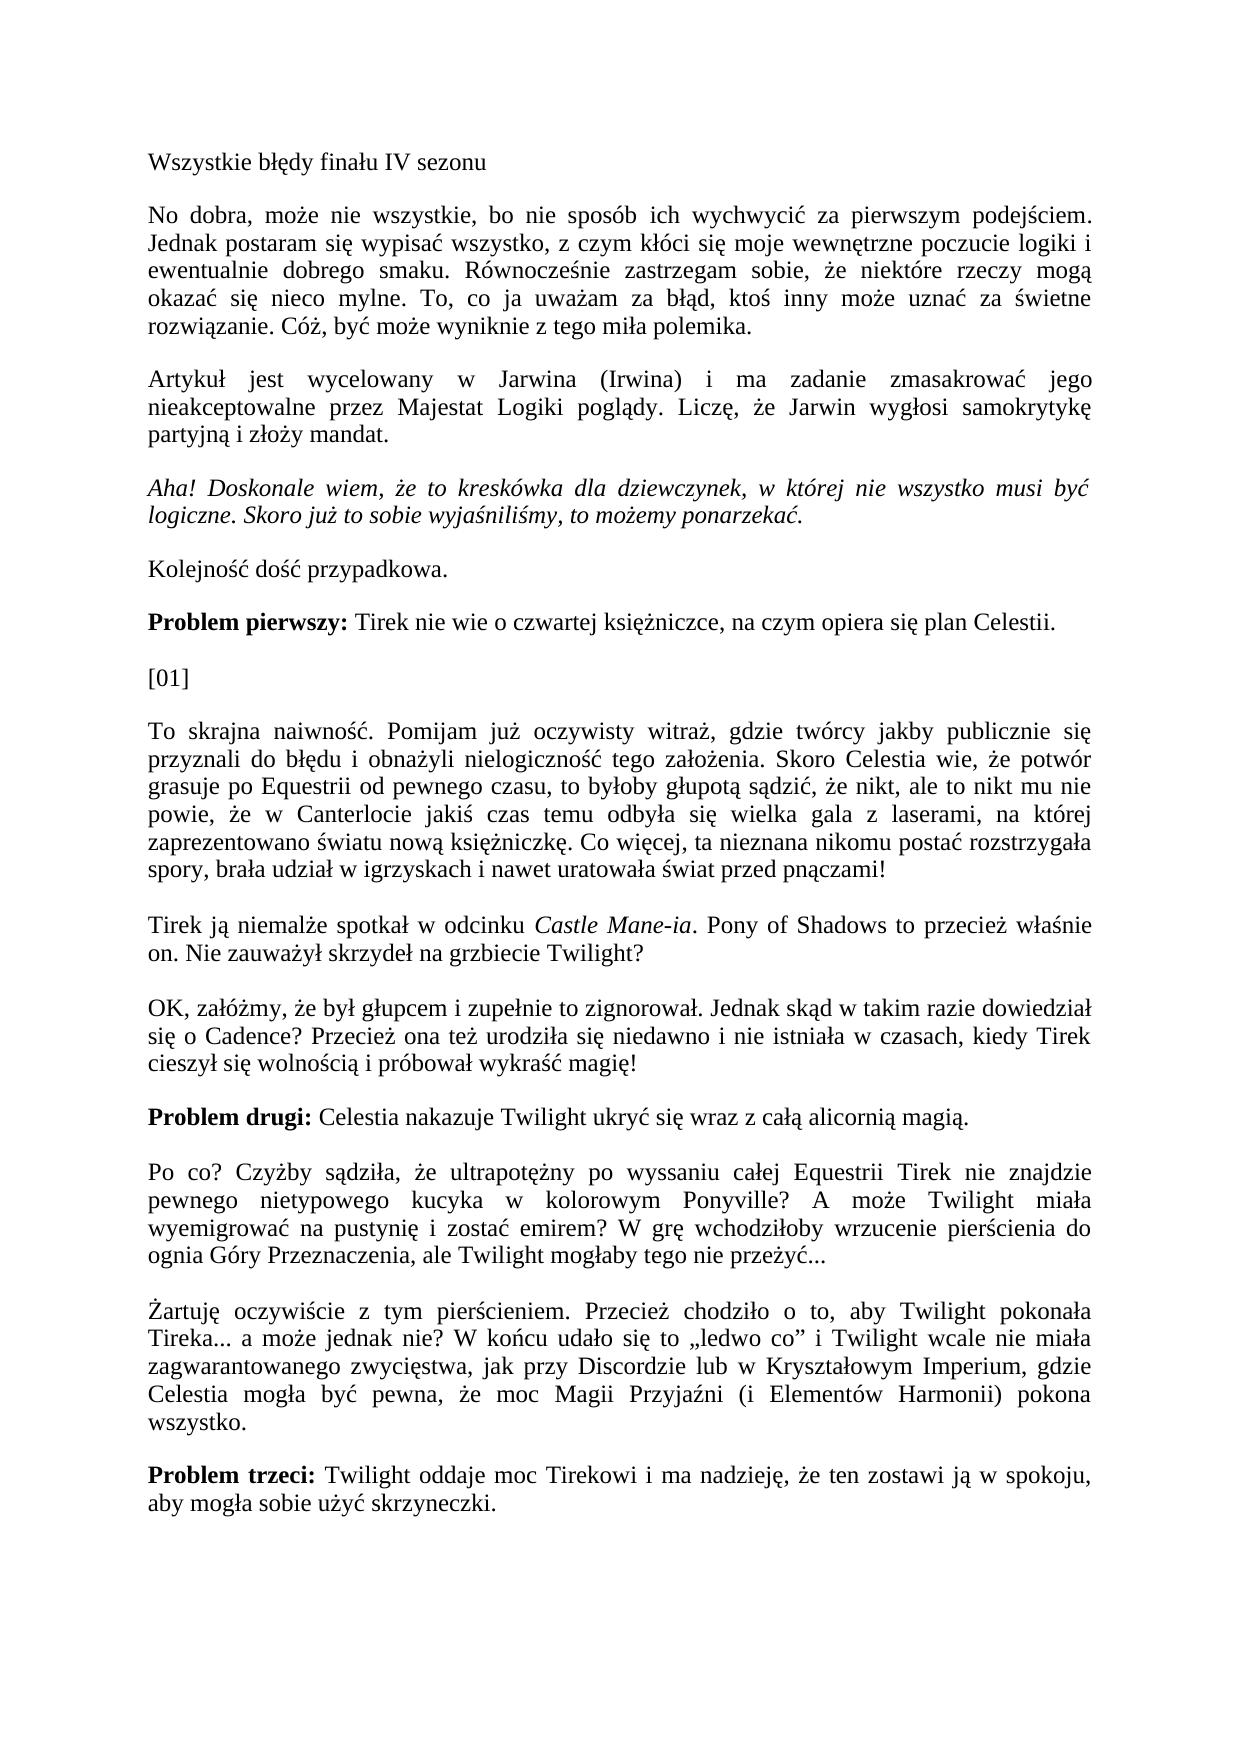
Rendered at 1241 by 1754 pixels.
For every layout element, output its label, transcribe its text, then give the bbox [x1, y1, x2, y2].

text Problem trzeci: Twilight oddaje moc Tirekowi i ma nadzieję, że ten zostawi ją w spokoju, aby mogła sobie użyć skrzyneczki. [148, 1461, 1093, 1516]
text Kolejność dość przypadkowa. [148, 555, 1093, 583]
text Artykuł jest wycelowany w Jarwina (Irwina) i ma zadanie zmasakrować jego nieakceptowalne przez Majestat Logiki poglądy. Liczę, że Jarwin wygłosi samokrytykę partyjną i złoży mandat. [148, 365, 1093, 448]
text Problem pierwszy: Tirek nie wie o czwartej księżniczce, na czym opiera się plan Celestii. [148, 608, 1093, 636]
text To skrajna naiwność. Pomijam już oczywisty witraż, gdzie twórcy jakby publicznie się przyznali do błędu i obnażyli nielogiczność tego założenia. Skoro Celestia wie, że potwór grasuje po Equestrii od pewnego czasu, to byłoby głupotą sądzić, że nikt, ale to nikt mu nie powie, że w Canterlocie jakiś czas temu odbyła się wielka gala z laserami, na której zaprezentowano światu nową księżniczkę. Co więcej, ta nieznana nikomu postać rozstrzygała spory, brała udział w igrzyskach i nawet uratowała świat przed pnączami! [148, 717, 1093, 883]
text No dobra, może nie wszystkie, bo nie sposób ich wychwycić za pierwszym podejściem. Jednak postaram się wypisać wszystko, z czym kłóci się moje wewnętrzne poczucie logiki i ewentualnie dobrego smaku. Równocześnie zastrzegam sobie, że niektóre rzeczy mogą okazać się nieco mylne. To, co ja uważam za błąd, ktoś inny może uznać za świetne rozwiązanie. Cóż, być może wyniknie z tego miła polemika. [148, 201, 1093, 339]
text Tirek ją niemalże spotkał w odcinku Castle Mane-ia. Pony of Shadows to przecież właśnie on. Nie zauważył skrzydeł na grzbiecie Twilight? [148, 911, 1093, 966]
text Po co? Czyżby sądziła, że ultrapotężny po wyssaniu całej Equestrii Tirek nie znajdzie pewnego nietypowego kucyka w kolorowym Ponyville? A może Twilight miała wyemigrować na pustynię i zostać emirem? W grę wchodziłoby wrzucenie pierścienia do ognia Góry Przeznaczenia, ale Twilight mogłaby tego nie przeżyć... [148, 1158, 1093, 1269]
text Problem drugi: Celestia nakazuje Twilight ukryć się wraz z całą alicornią magią. [148, 1103, 1093, 1131]
text Aha! Doskonale wiem, że to kreskówka dla dziewczynek, w której nie wszystko musi być logiczne. Skoro już to sobie wyjaśniliśmy, to możemy ponarzekać. [148, 474, 1093, 529]
text OK, załóżmy, że był głupcem i zupełnie to zignorował. Jednak skąd w takim razie dowiedział się o Cadence? Przecież ona też urodziła się niedawno i nie istniała w czasach, kiedy Tirek cieszył się wolnością i próbował wykraść magię! [148, 994, 1093, 1077]
text Wszystkie błędy finału IV sezonu [148, 148, 1093, 175]
text Żartuję oczywiście z tym pierścieniem. Przecież chodziło o to, aby Twilight pokonała Tireka... a może jednak nie? W końcu udało się to „ledwo co” i Twilight wcale nie miała zagwarantowanego zwycięstwa, jak przy Discordzie lub w Kryształowym Imperium, gdzie Celestia mogła być pewna, że moc Magii Przyjaźni (i Elementów Harmonii) pokona wszystko. [148, 1297, 1093, 1435]
text [01] [148, 664, 1093, 691]
